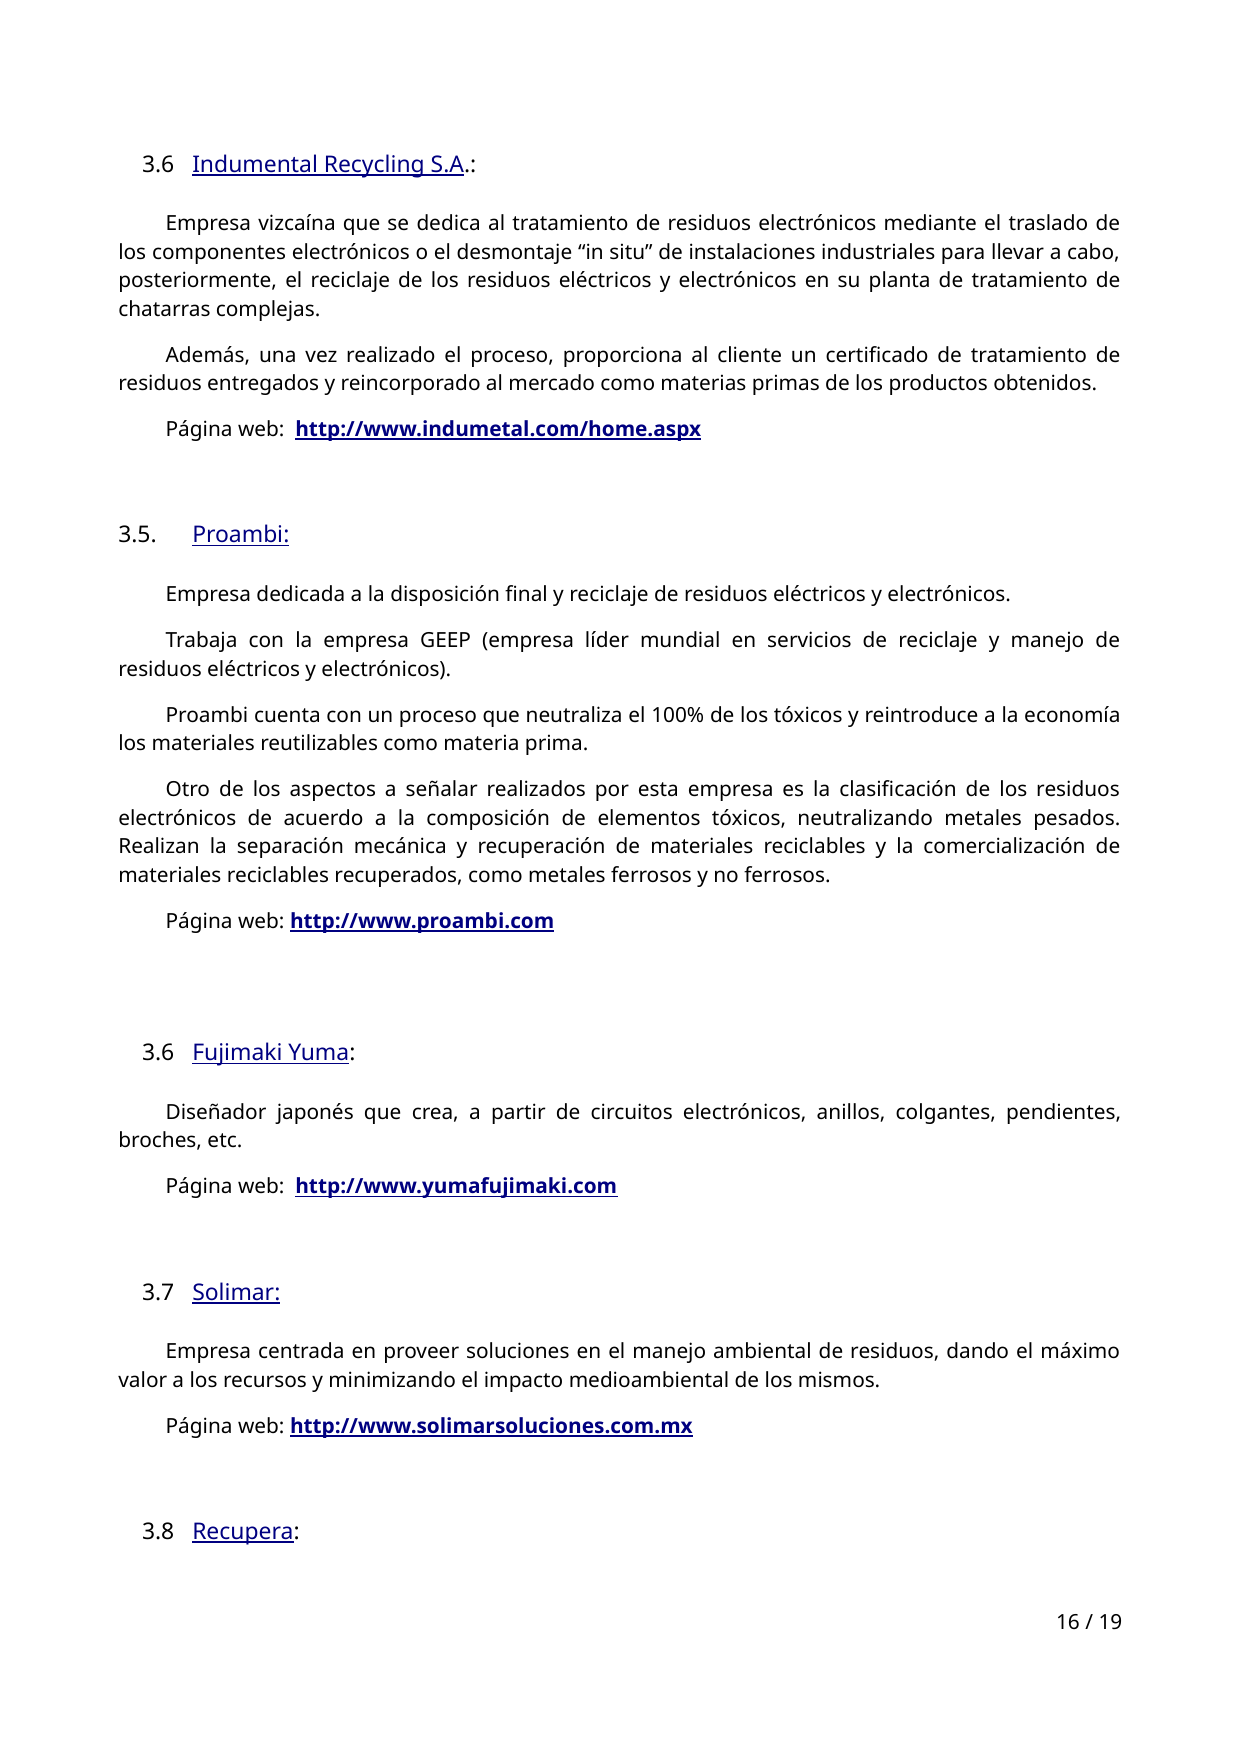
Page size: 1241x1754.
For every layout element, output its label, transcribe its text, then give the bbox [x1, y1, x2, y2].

text Otro de los aspectos a señalar realizados por esta empresa es la clasificación de los residuos electrónicos de acuerdo a la composición de elementos tóxicos, neutralizando metales pesados. Realizan la separación mecánica y recuperación de materiales reciclables y la comercialización de materiales reciclables recuperados, como metales ferrosos y no ferrosos. [118, 774, 1122, 888]
text Empresa dedicada a la disposición final y reciclaje de residuos eléctricos y electrónicos. [118, 579, 1122, 608]
text 3.7 Solimar: [118, 1276, 1122, 1307]
text Página web: http://www.proambi.com [118, 906, 1122, 934]
text Página web: http://www.indumetal.com/home.aspx [118, 414, 1122, 443]
text 3.8 Recupera: [118, 1515, 1122, 1546]
text 3.5. Proambi: [118, 518, 1122, 550]
text 3.6 Indumental Recycling S.A.: [118, 148, 1122, 179]
text Página web: http://www.solimarsoluciones.com.mx [118, 1411, 1122, 1439]
text Trabaja con la empresa GEEP (empresa líder mundial en servicios de reciclaje y manejo de residuos eléctricos y electrónicos). [118, 625, 1122, 682]
text Proambi cuenta con un proceso que neutraliza el 100% de los tóxicos y reintroduce a la economía los materiales reutilizables como materia prima. [118, 700, 1122, 757]
text Además, una vez realizado el proceso, proporciona al cliente un certificado de tratamiento de residuos entregados y reincorporado al mercado como materias primas de los productos obtenidos. [118, 340, 1122, 397]
text 3.6 Fujimaki Yuma: [118, 1036, 1122, 1068]
text Página web: http://www.yumafujimaki.com [118, 1172, 1122, 1200]
text Diseñador japonés que crea, a partir de circuitos electrónicos, anillos, colgantes, pendientes, broches, etc. [118, 1097, 1122, 1154]
text Empresa vizcaína que se dedica al tratamiento de residuos electrónicos mediante el traslado de los componentes electrónicos o el desmontaje “in situ” de instalaciones industriales para llevar a cabo, posteriormente, el reciclaje de los residuos eléctricos y electrónicos en su planta de tratamiento de chatarras complejas. [118, 208, 1122, 322]
text Empresa centrada en proveer soluciones en el manejo ambiental de residuos, dando el máximo valor a los recursos y minimizando el impacto medioambiental de los mismos. [118, 1336, 1122, 1393]
